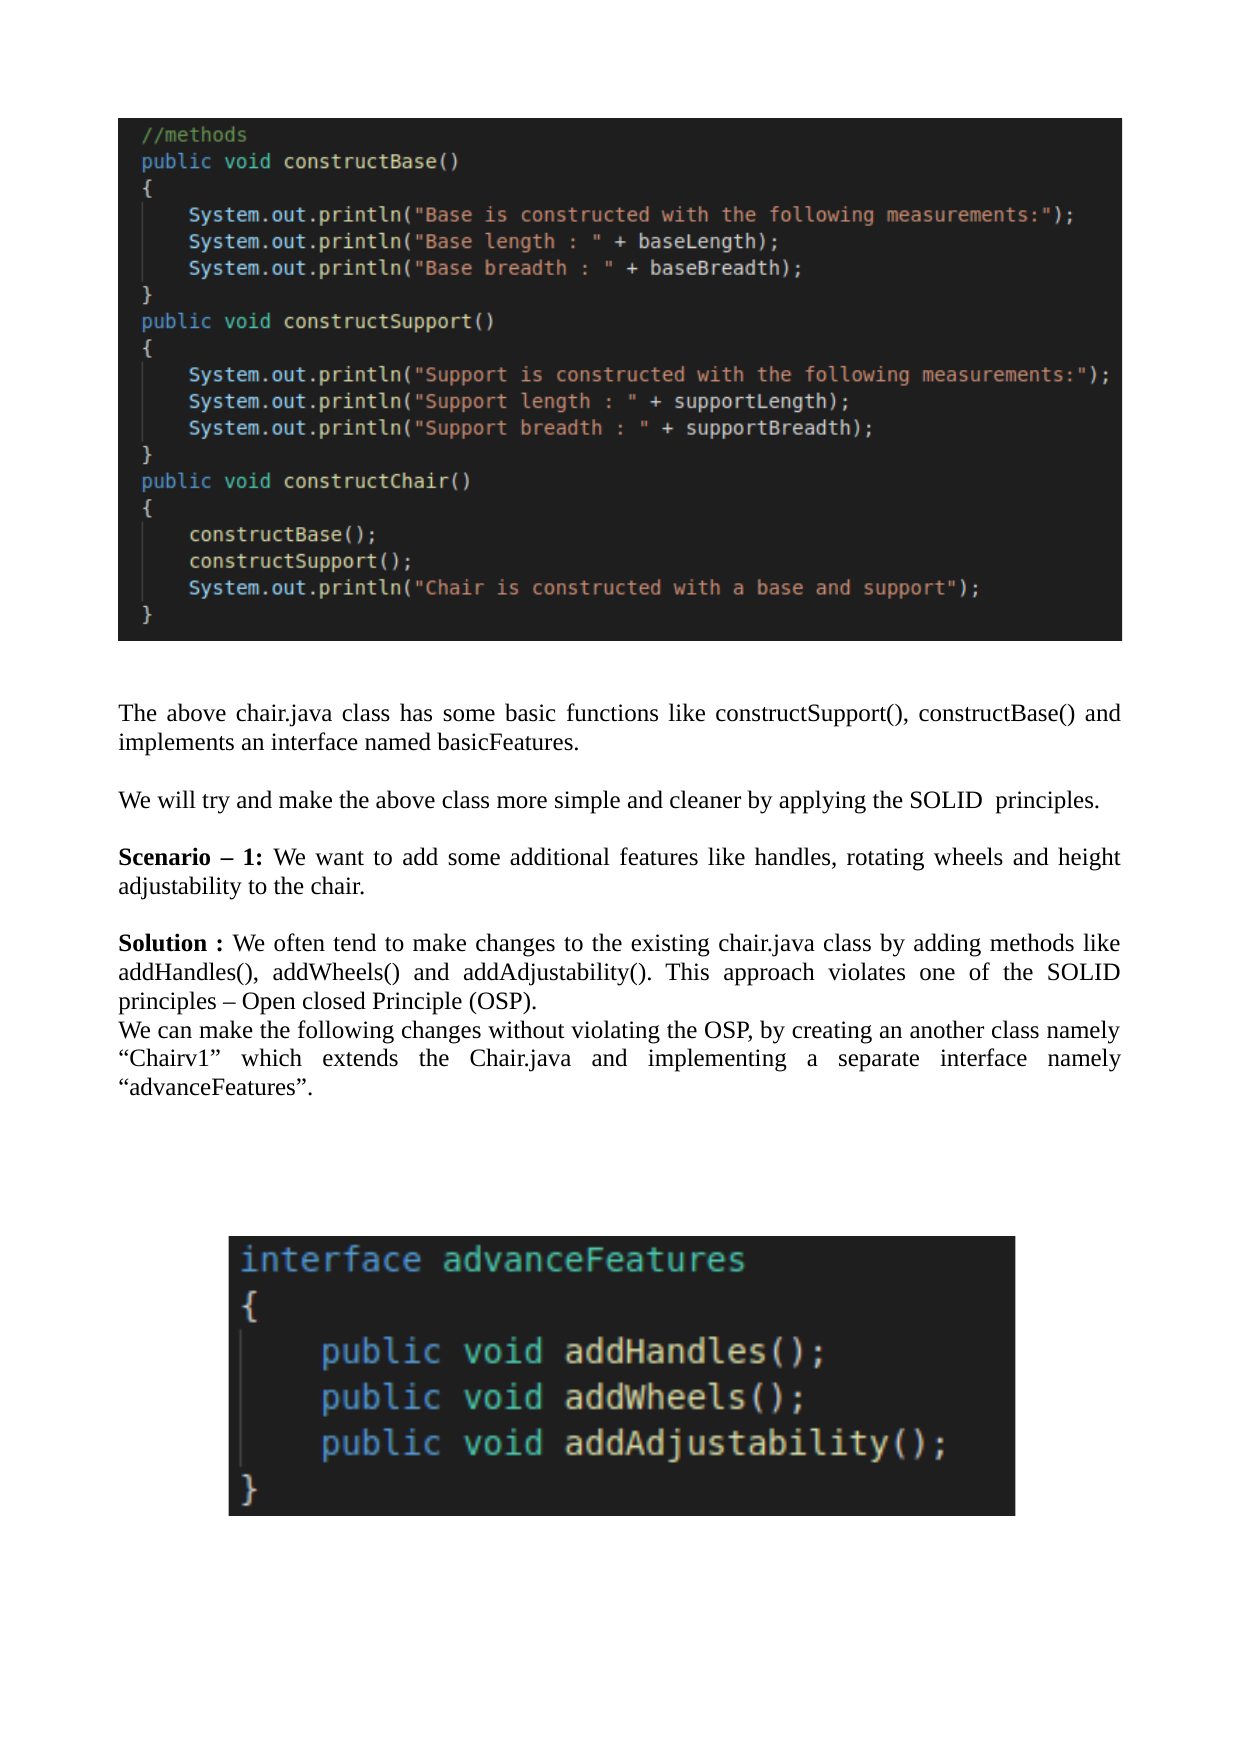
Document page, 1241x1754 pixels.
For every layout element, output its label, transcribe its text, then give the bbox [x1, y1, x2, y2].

text The above chair.java class has some basic functions like constructSupport(), constructBase() and implements an interface named basicFeatures. [118, 698, 1122, 756]
text We will try and make the above class more simple and cleaner by applying the SOLID principles. [118, 785, 1122, 813]
text We can make the following changes without violating the OSP, by creating an another class namely “Chairv1” which extends the Chair.java and implementing a separate interface namely “advanceFeatures”. [118, 1015, 1122, 1101]
text Scenario – 1: We want to add some additional features like handles, rotating wheels and height adjustability to the chair. [118, 842, 1122, 900]
picture [118, 118, 1123, 641]
text Solution : We often tend to make changes to the existing chair.java class by adding methods like addHandles(), addWheels() and addAdjustability(). This approach violates one of the SOLID principles – Open closed Principle (OSP). [118, 928, 1122, 1015]
picture [228, 1236, 1016, 1516]
